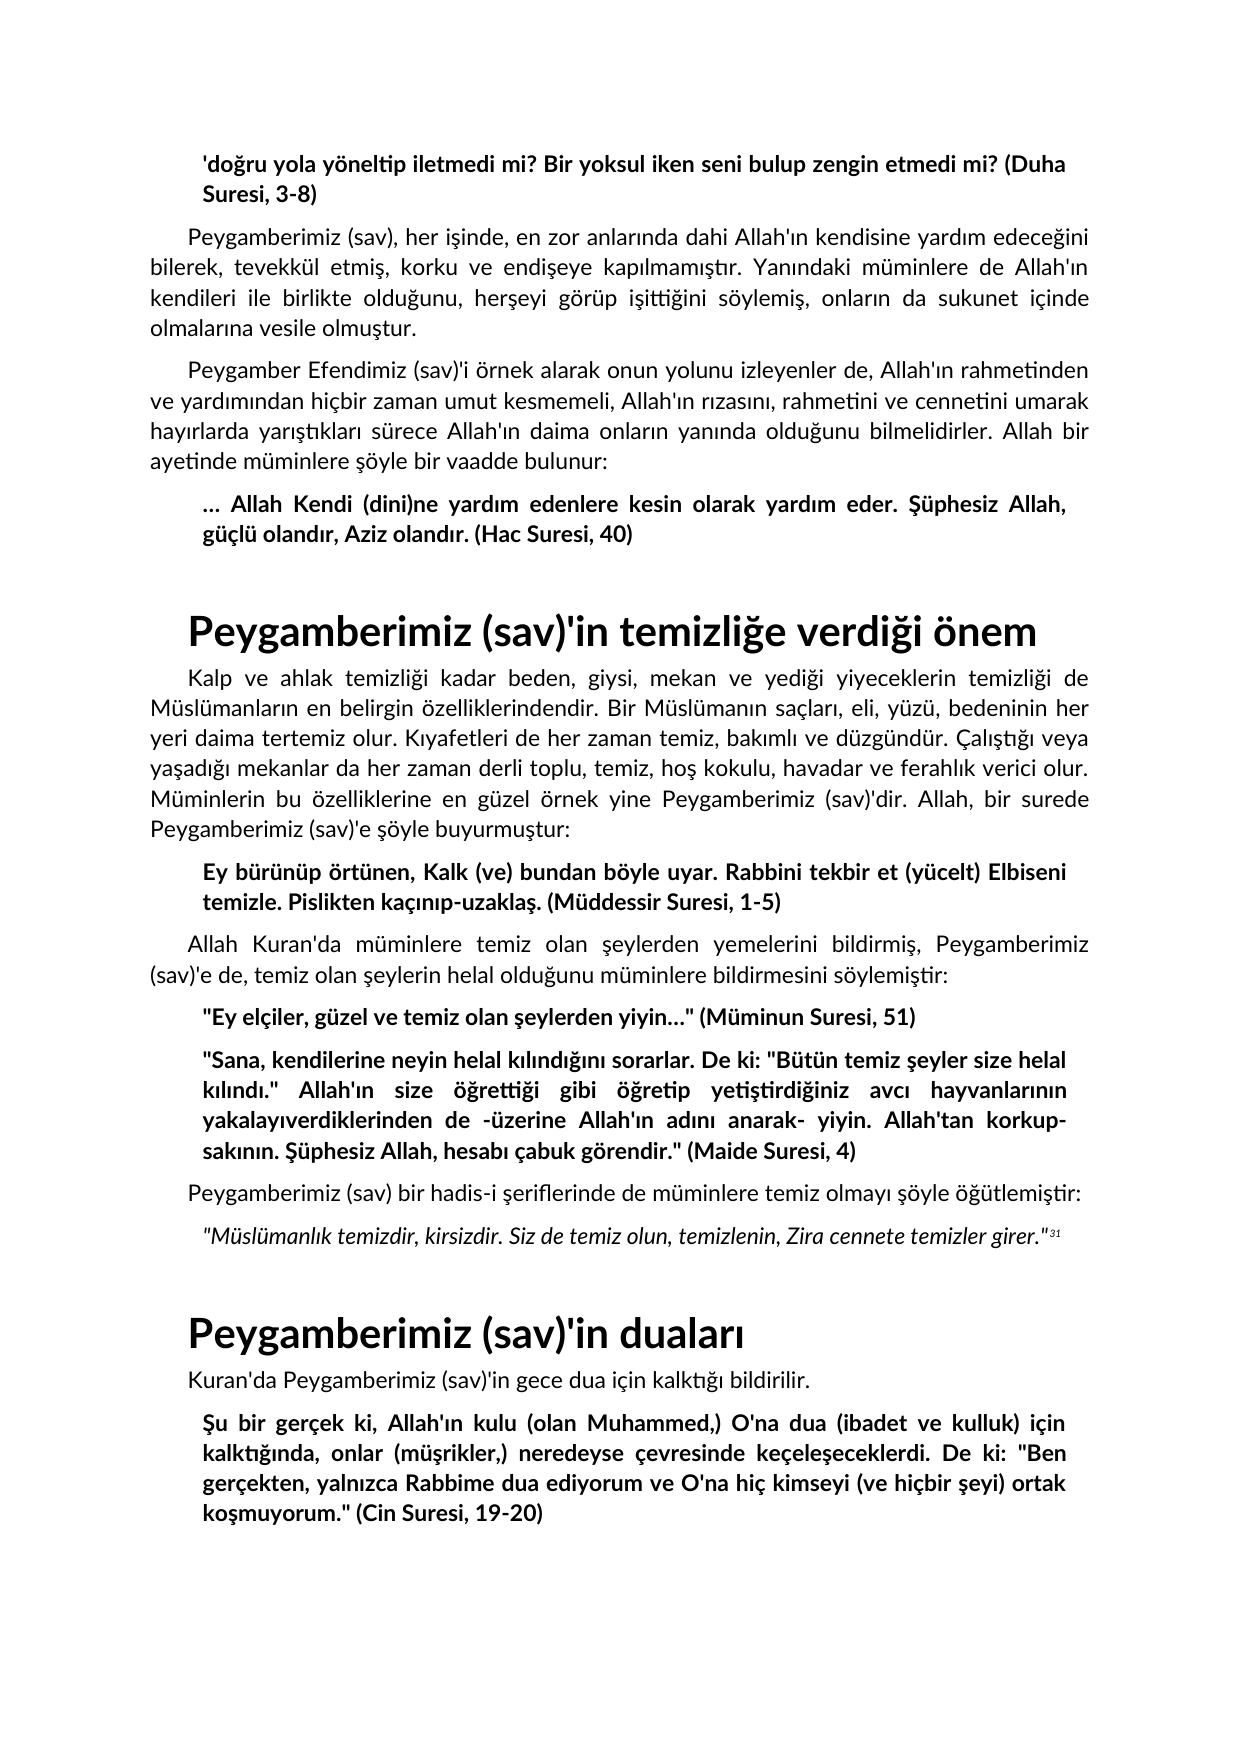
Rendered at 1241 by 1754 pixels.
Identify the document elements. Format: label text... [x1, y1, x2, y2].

text Peygamberimiz (sav), her işinde, en zor anlarında dahi Allah'ın kendisine yardım edeceğini bilerek, tevekkül etmiş, korku ve endişeye kapılmamıştır. Yanındaki müminlere de Allah'ın kendileri ile birlikte olduğunu, herşeyi görüp işittiğini söylemiş, onların da sukunet içinde olmalarına vesile olmuştur. [150, 223, 1090, 341]
text Allah Kuran'da müminlere temiz olan şeylerden yemelerini bildirmiş, Peygamberimiz (sav)'e de, temiz olan şeylerin helal olduğunu müminlere bildirmesini söylemiştir: [150, 930, 1090, 988]
text Kuran'da Peygamberimiz (sav)'in gece dua için kalktığı bildirilir. [150, 1366, 1090, 1393]
text Şu bir gerçek ki, Allah'ın kulu (olan Muhammed,) O'na dua (ibadet ve kulluk) için kalktığında, onlar (müşrikler,) neredeyse çevresinde keçeleşeceklerdi. De ki: "Ben gerçekten, yalnızca Rabbime dua ediyorum ve O'na hiç kimseyi (ve hiçbir şeyi) ortak koşmuyorum." (Cin Suresi, 19-20) [202, 1408, 1068, 1526]
text … Allah Kendi (dini)ne yardım edenlere kesin olarak yardım eder. Şüphesiz Allah, güçlü olandır, Aziz olandır. (Hac Suresi, 40) [202, 489, 1068, 547]
text Kalp ve ahlak temizliği kadar beden, giysi, mekan ve yediği yiyeceklerin temizliği de Müslümanların en belirgin özelliklerindendir. Bir Müslümanın saçları, eli, yüzü, bedeninin her yeri daima tertemiz olur. Kıyafetleri de her zaman temiz, bakımlı ve düzgündür. Çalıştığı veya yaşadığı mekanlar da her zaman derli toplu, temiz, hoş kokulu, havadar ve ferahlık verici olur. Müminlerin bu özelliklerine en güzel örnek yine Peygamberimiz (sav)'dir. Allah, bir surede Peygamberimiz (sav)'e şöyle buyurmuştur: [150, 663, 1090, 842]
subtitle Peygamberimiz (sav)'in duaları [187, 1307, 1090, 1357]
text Peygamberimiz (sav) bir hadis-i şeriflerinde de müminlere temiz olmayı şöyle öğütlemiştir: [150, 1179, 1090, 1207]
text "Sana, kendilerine neyin helal kılındığını sorarlar. De ki: "Bütün temiz şeyler size helal kılındı." Allah'ın size öğrettiği gibi öğretip yetiştirdiğiniz avcı hayvanlarının yakalayıverdiklerinden de -üzerine Allah'ın adını anarak- yiyin. Allah'tan korkup-sakının. Şüphesiz Allah, hesabı çabuk görendir." (Maide Suresi, 4) [202, 1046, 1068, 1164]
text Peygamber Efendimiz (sav)'i örnek alarak onun yolunu izleyenler de, Allah'ın rahmetinden ve yardımından hiçbir zaman umut kesmemeli, Allah'ın rızasını, rahmetini ve cennetini umarak hayırlarda yarıştıkları sürece Allah'ın daima onların yanında olduğunu bilmelidirler. Allah bir ayetinde müminlere şöyle bir vaadde bulunur: [150, 356, 1090, 474]
text "Müslümanlık temizdir, kirsizdir. Siz de temiz olun, temizlenin, Zira cennete temizler girer."31 [202, 1222, 1068, 1249]
text "Ey elçiler, güzel ve temiz olan şeylerden yiyin…" (Müminun Suresi, 51) [202, 1003, 1068, 1031]
subtitle Peygamberimiz (sav)'in temizliğe verdiği önem [187, 605, 1090, 655]
text 'doğru yola yöneltip iletmedi mi? Bir yoksul iken seni bulup zengin etmedi mi? (Duha Suresi, 3-8) [202, 150, 1068, 208]
text Ey bürünüp örtünen, Kalk (ve) bundan böyle uyar. Rabbini tekbir et (yücelt) Elbiseni temizle. Pislikten kaçınıp-uzaklaş. (Müddessir Suresi, 1-5) [202, 857, 1068, 915]
